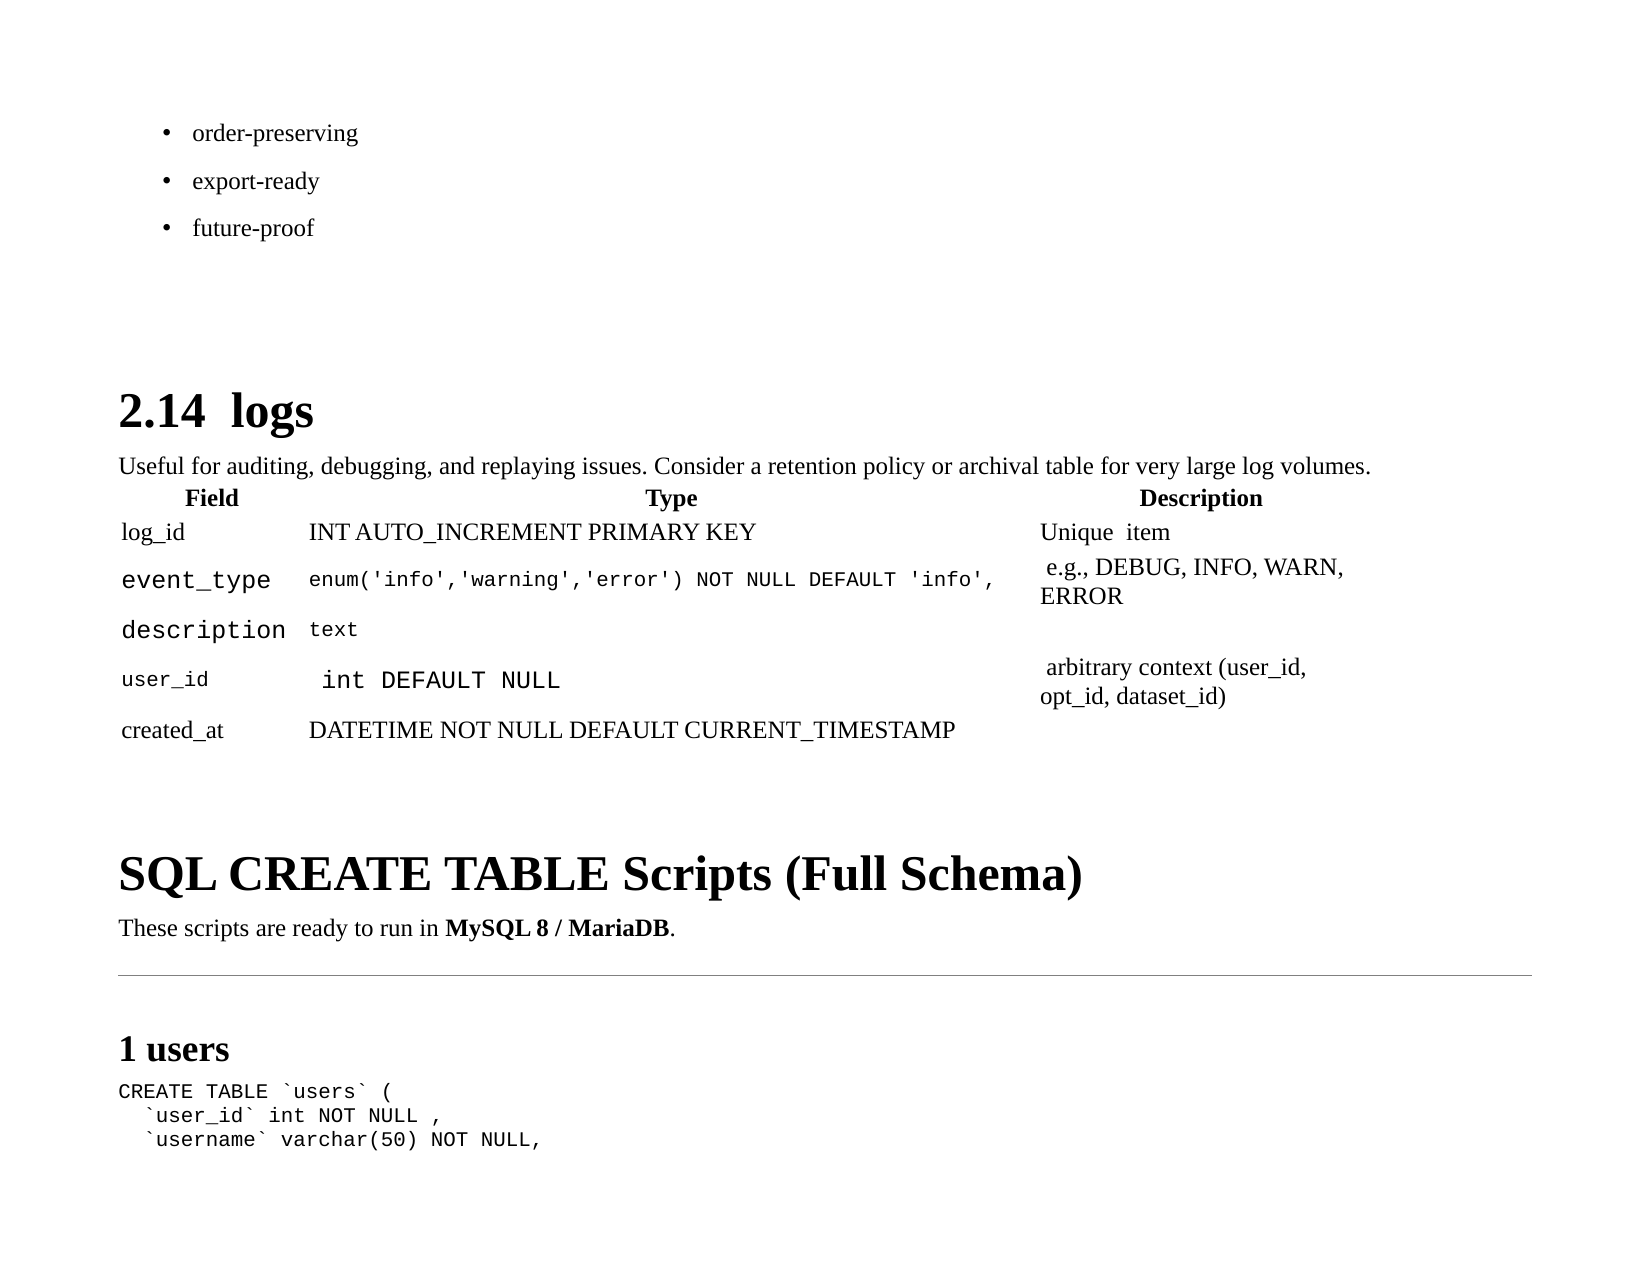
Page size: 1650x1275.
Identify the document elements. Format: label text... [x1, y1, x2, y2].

table_cell DATETIME NOT NULL DEFAULT CURRENT_TIMESTAMP [306, 713, 1037, 747]
table_cell int DEFAULT NULL [306, 649, 1037, 712]
table_cell text [306, 613, 1037, 649]
table_cell Unique item [1037, 515, 1365, 549]
table_header Description [1037, 480, 1365, 514]
table_cell enum('info','warning','error') NOT NULL DEFAULT 'info', [306, 549, 1037, 612]
list order-preserving [162, 118, 1532, 147]
table_header Type [306, 480, 1037, 514]
table_cell arbitrary context (user_id, opt_id, dataset_id) [1037, 649, 1365, 712]
table_cell [1037, 713, 1365, 747]
subtitle SQL CREATE TABLE Scripts (Full Schema) [118, 843, 1532, 901]
table_cell log_id [118, 515, 306, 549]
table_cell user_id [118, 649, 306, 712]
list future-proof [162, 213, 1532, 242]
table_cell description [118, 613, 306, 649]
text `username` varchar(50) NOT NULL, [118, 1129, 1532, 1152]
table_cell [1037, 613, 1365, 649]
text CREATE TABLE `users` ( [118, 1082, 1532, 1105]
table_cell event_type [118, 549, 306, 612]
subtitle 1 users [118, 1026, 1532, 1069]
table_cell INT AUTO_INCREMENT PRIMARY KEY [306, 515, 1037, 549]
text `user_id` int NOT NULL , [118, 1105, 1532, 1129]
table_cell e.g., DEBUG, INFO, WARN, ERROR [1037, 549, 1365, 612]
table_header Field [118, 480, 306, 514]
list export-ready [162, 166, 1532, 194]
text Useful for auditing, debugging, and replaying issues. Consider a retention policy or archival table for very large log volumes. [118, 451, 1532, 480]
subtitle 2.14 logs [118, 381, 1532, 439]
table_cell created_at [118, 713, 306, 747]
text These scripts are ready to run in MySQL 8 / MariaDB. [118, 913, 1532, 942]
